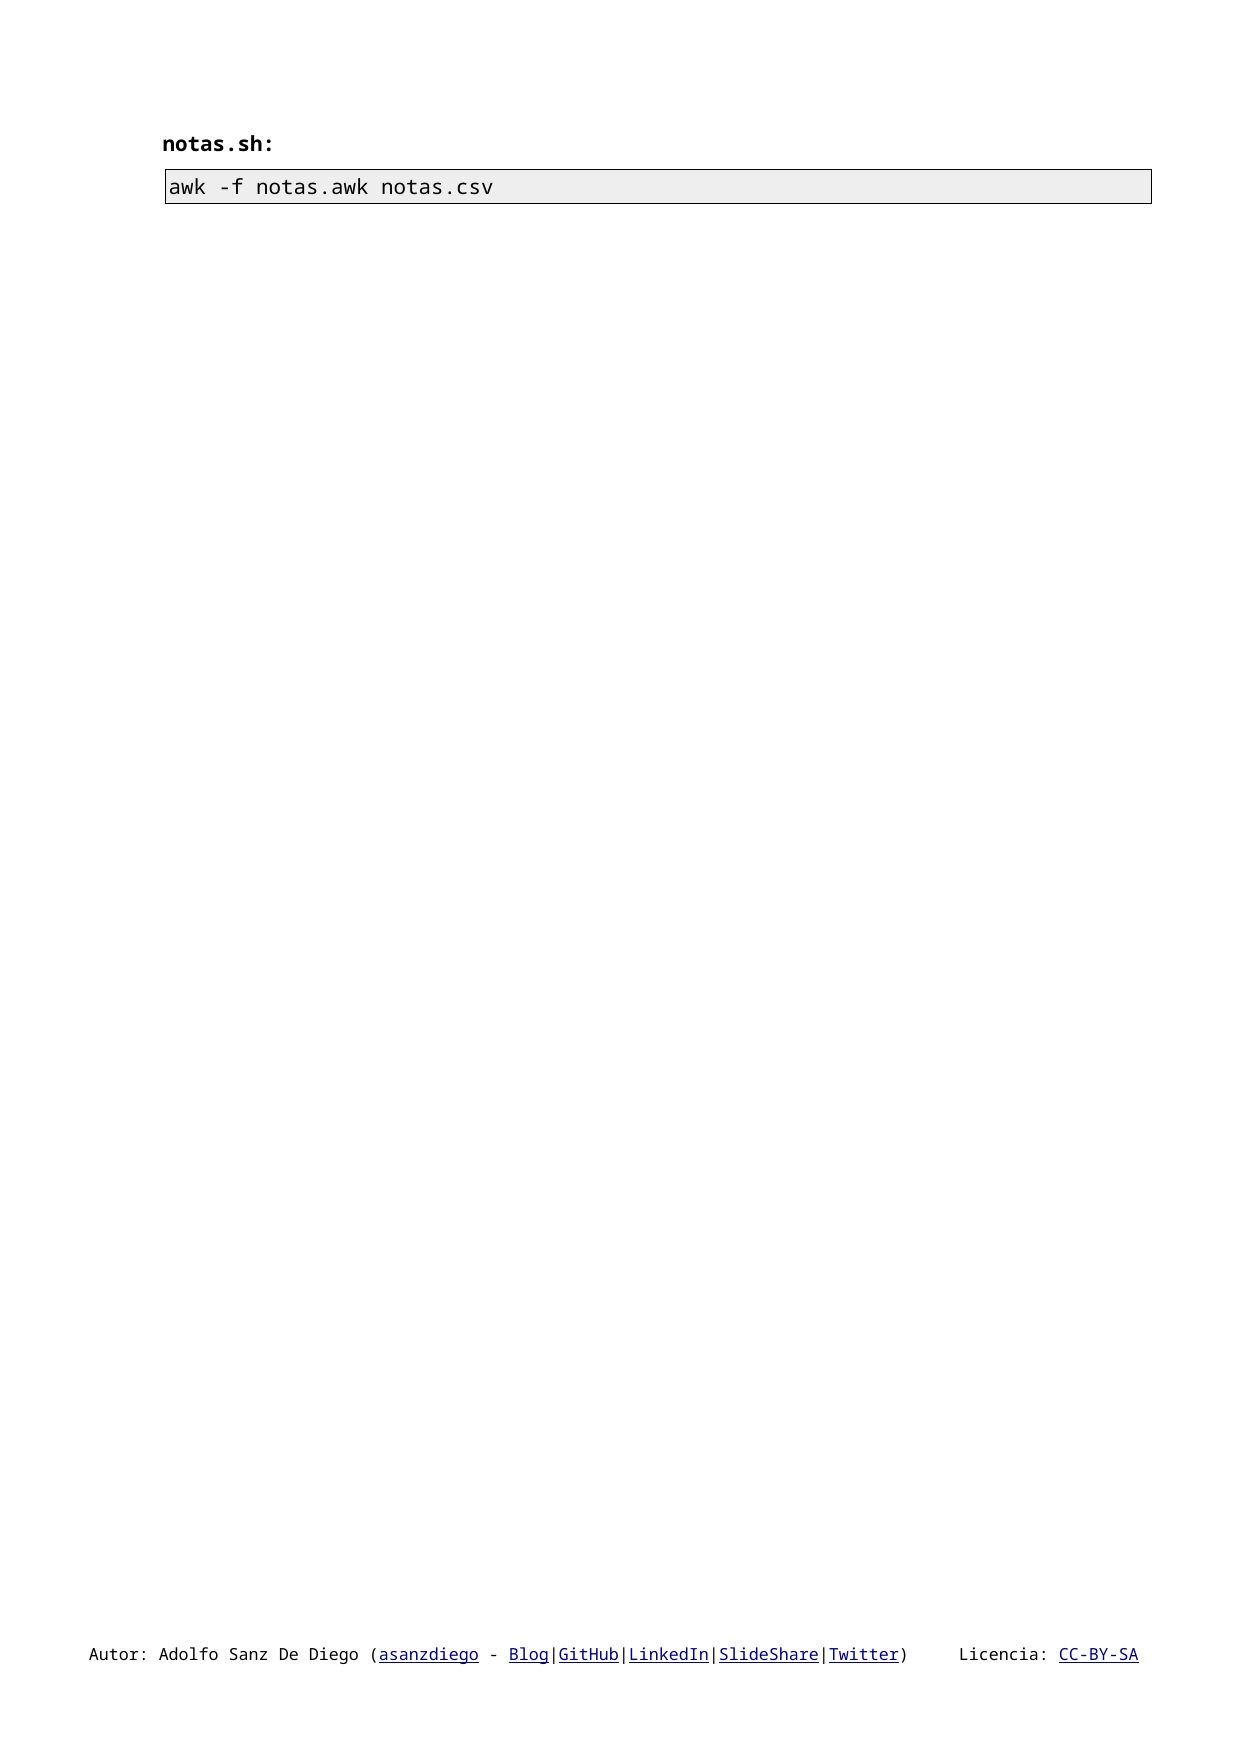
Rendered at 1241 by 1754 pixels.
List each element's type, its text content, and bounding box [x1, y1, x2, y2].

text awk -f notas.awk notas.csv [166, 170, 1151, 203]
text notas.sh: [162, 129, 1152, 157]
